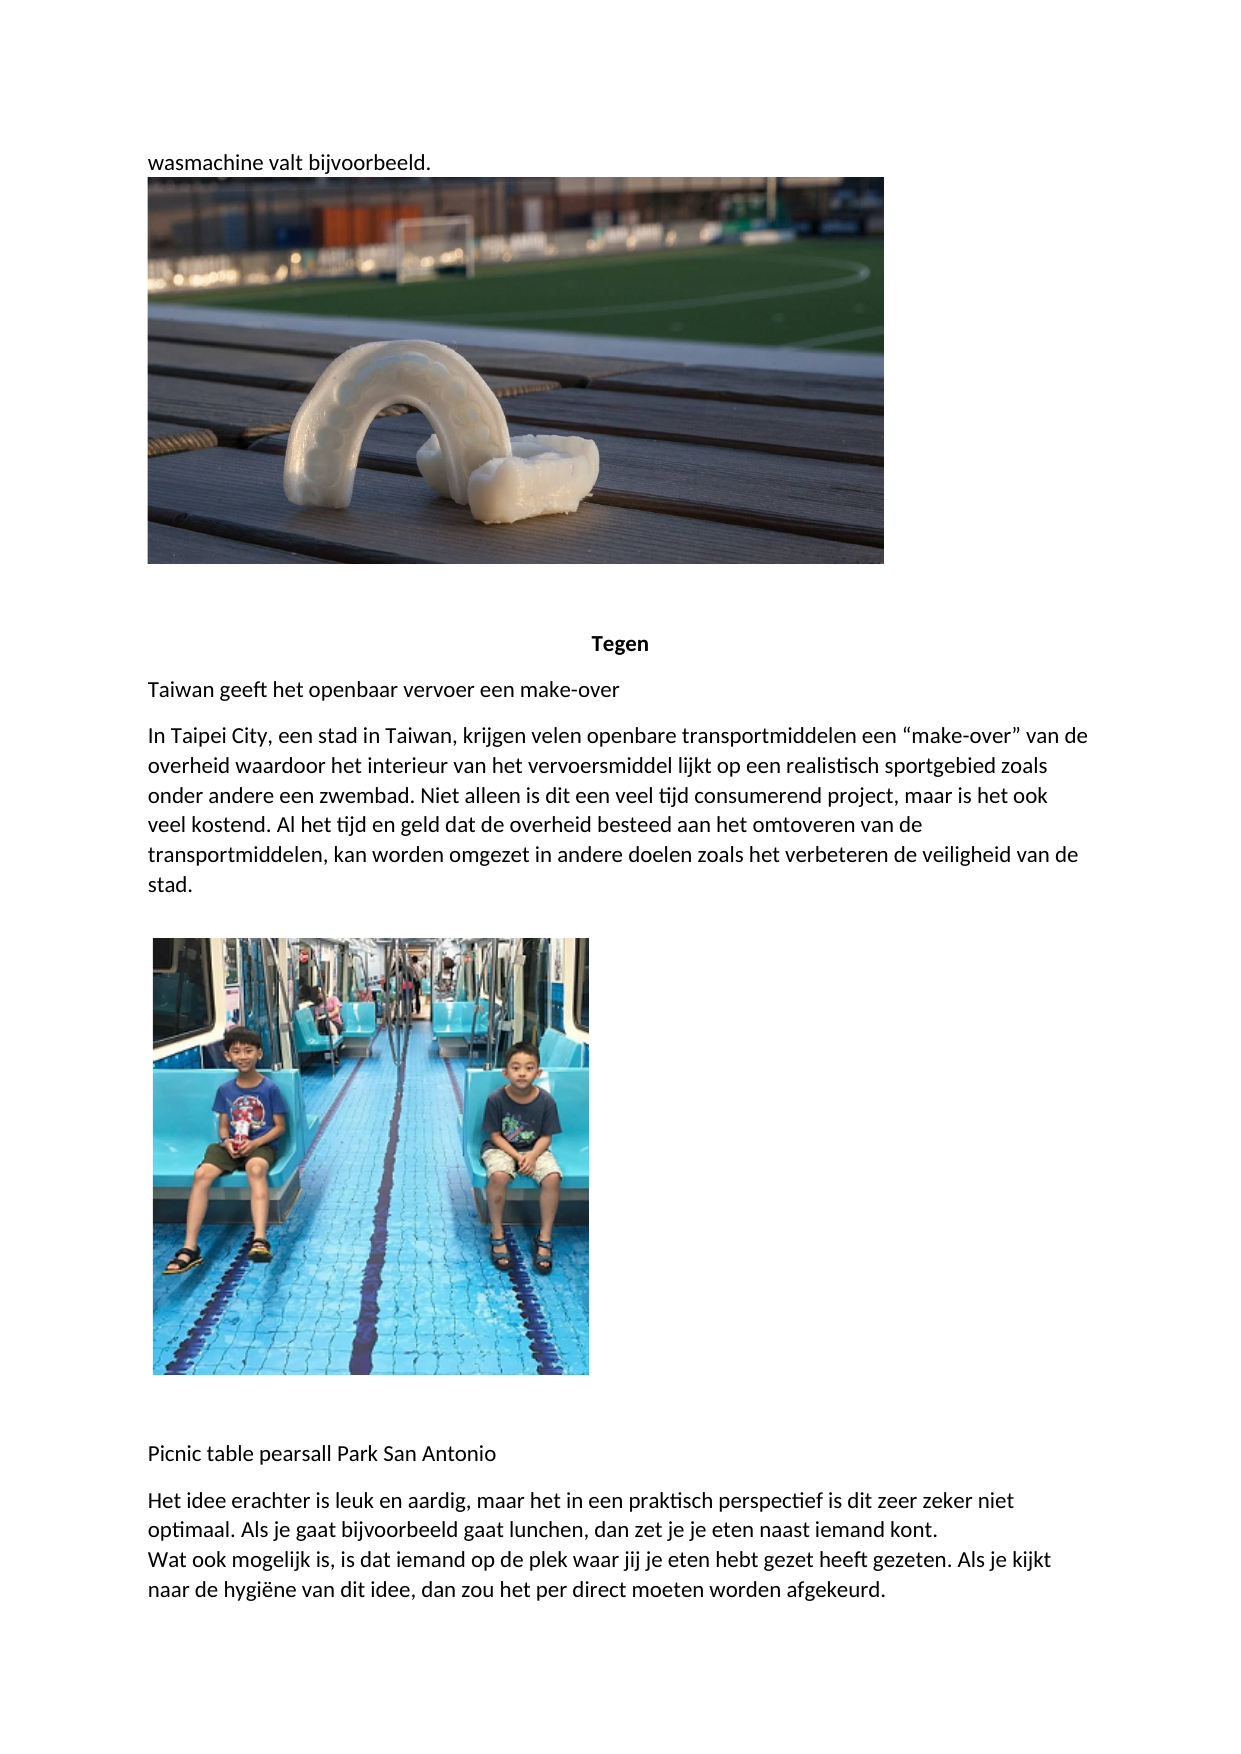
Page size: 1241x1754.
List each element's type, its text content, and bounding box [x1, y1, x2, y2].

text wasmachine valt bijvoorbeeld. [148, 148, 1093, 564]
text In Taipei City, een stad in Taiwan, krijgen velen openbare transportmiddelen een “make-over” van de overheid waardoor het interieur van het vervoersmiddel lijkt op een realistisch sportgebied zoals onder andere een zwembad. Niet alleen is dit een veel tijd consumerend project, maar is het ook veel kostend. Al het tijd en geld dat de overheid besteed aan het omtoveren van de transportmiddelen, kan worden omgezet in andere doelen zoals het verbeteren de veiligheid van de stad. [148, 721, 1093, 898]
text Het idee erachter is leuk en aardig, maar het in een praktisch perspectief is dit zeer zeker niet optimaal. Als je gaat bijvoorbeeld gaat lunchen, dan zet je je eten naast iemand kont. Wat ook mogelijk is, is dat iemand op de plek waar jij je eten hebt gezet heeft gezeten. Als je kijkt naar de hygiëne van dit idee, dan zou het per direct moeten worden afgekeurd. [148, 1486, 1093, 1603]
text Picnic table pearsall Park San Antonio [148, 1439, 1093, 1467]
text Taiwan geeft het openbaar vervoer een make-over [148, 675, 1093, 703]
text Tegen [148, 629, 1093, 657]
